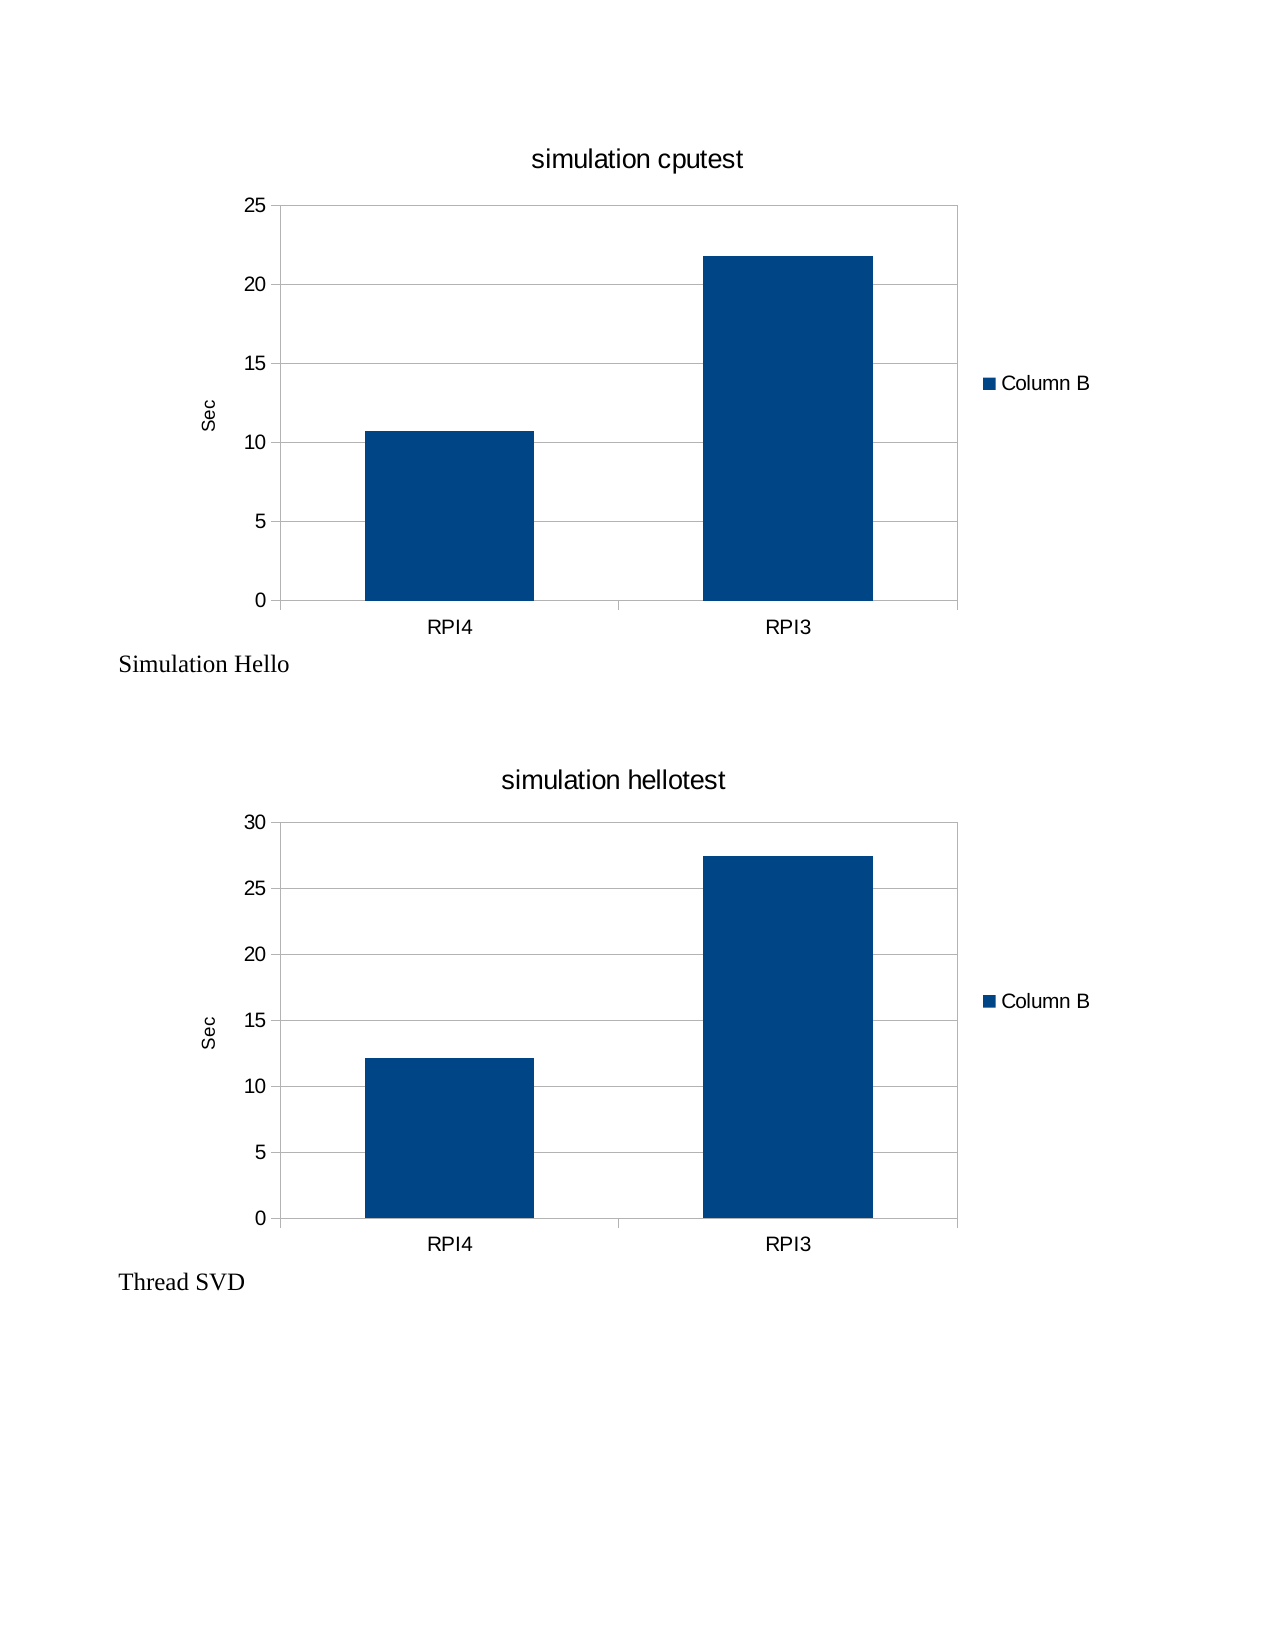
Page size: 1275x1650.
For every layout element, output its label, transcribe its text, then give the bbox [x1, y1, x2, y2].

text Thread SVD [118, 736, 1157, 1296]
text Simulation Hello [118, 118, 1157, 678]
